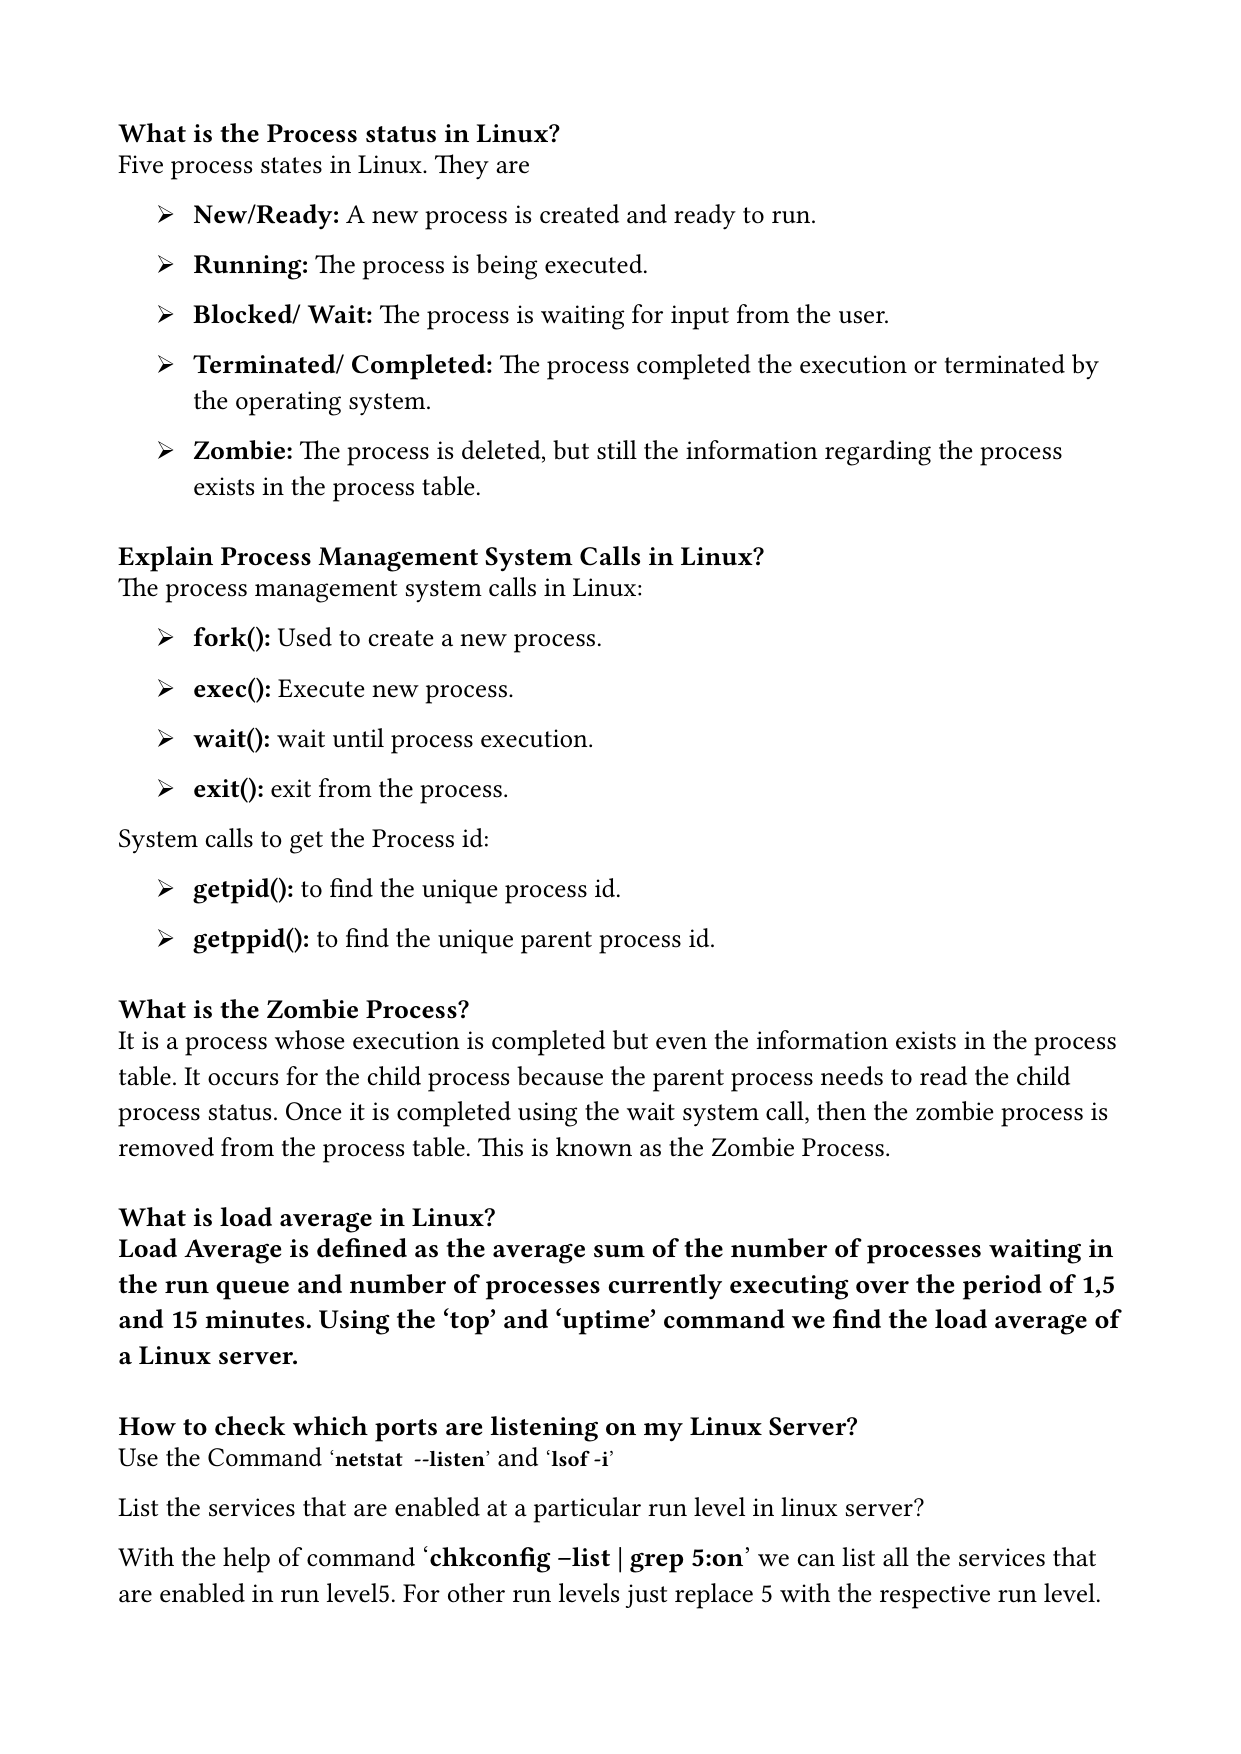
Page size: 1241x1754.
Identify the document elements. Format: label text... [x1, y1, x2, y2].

list exit(): exit from the process. [156, 773, 1122, 804]
text Five process states in Linux. They are [118, 149, 1122, 180]
text Use the Command ‘netstat --listen’ and ‘lsof -i’ [118, 1442, 1122, 1473]
text List the services that are enabled at a particular run level in linux server? [118, 1492, 1122, 1523]
list wait(): wait until process execution. [156, 723, 1122, 754]
subtitle Explain Process Management System Calls in Linux? [118, 542, 1122, 572]
subtitle What is load average in Linux? [118, 1203, 1122, 1233]
subtitle What is the Zombie Process? [118, 994, 1122, 1025]
text With the help of command ‘chkconfig –list | grep 5:on’ we can list all the services that are enabled in run level5. For other run levels just replace 5 with the respective run level. [118, 1542, 1122, 1609]
list Terminated/ Completed: The process completed the execution or terminated by the operating system. [156, 349, 1122, 416]
subtitle How to check which ports are listening on my Linux Server? [118, 1411, 1122, 1442]
list getppid(): to find the unique parent process id. [156, 923, 1122, 954]
list New/Ready: A new process is created and ready to run. [156, 199, 1122, 230]
text System calls to get the Process id: [118, 823, 1122, 854]
list Zombie: The process is deleted, but still the information regarding the process exists in the process table. [156, 435, 1122, 502]
list getpid(): to find the unique process id. [156, 873, 1122, 904]
list Running: The process is being executed. [156, 249, 1122, 280]
subtitle What is the Process status in Linux? [118, 118, 1122, 149]
text The process management system calls in Linux: [118, 572, 1122, 603]
list Blocked/ Wait: The process is waiting for input from the user. [156, 299, 1122, 330]
text It is a process whose execution is completed but even the information exists in the process table. It occurs for the child process because the parent process needs to read the child process status. Once it is completed using the wait system call, then the zombie process is removed from the process table. This is known as the Zombie Process. [118, 1025, 1122, 1163]
list fork(): Used to create a new process. [156, 623, 1122, 653]
text Load Average is defined as the average sum of the number of processes waiting in the run queue and number of processes currently executing over the period of 1,5 and 15 minutes. Using the ‘top’ and ‘uptime’ command we find the load average of a Linux server. [118, 1233, 1122, 1371]
list exec(): Execute new process. [156, 673, 1122, 704]
